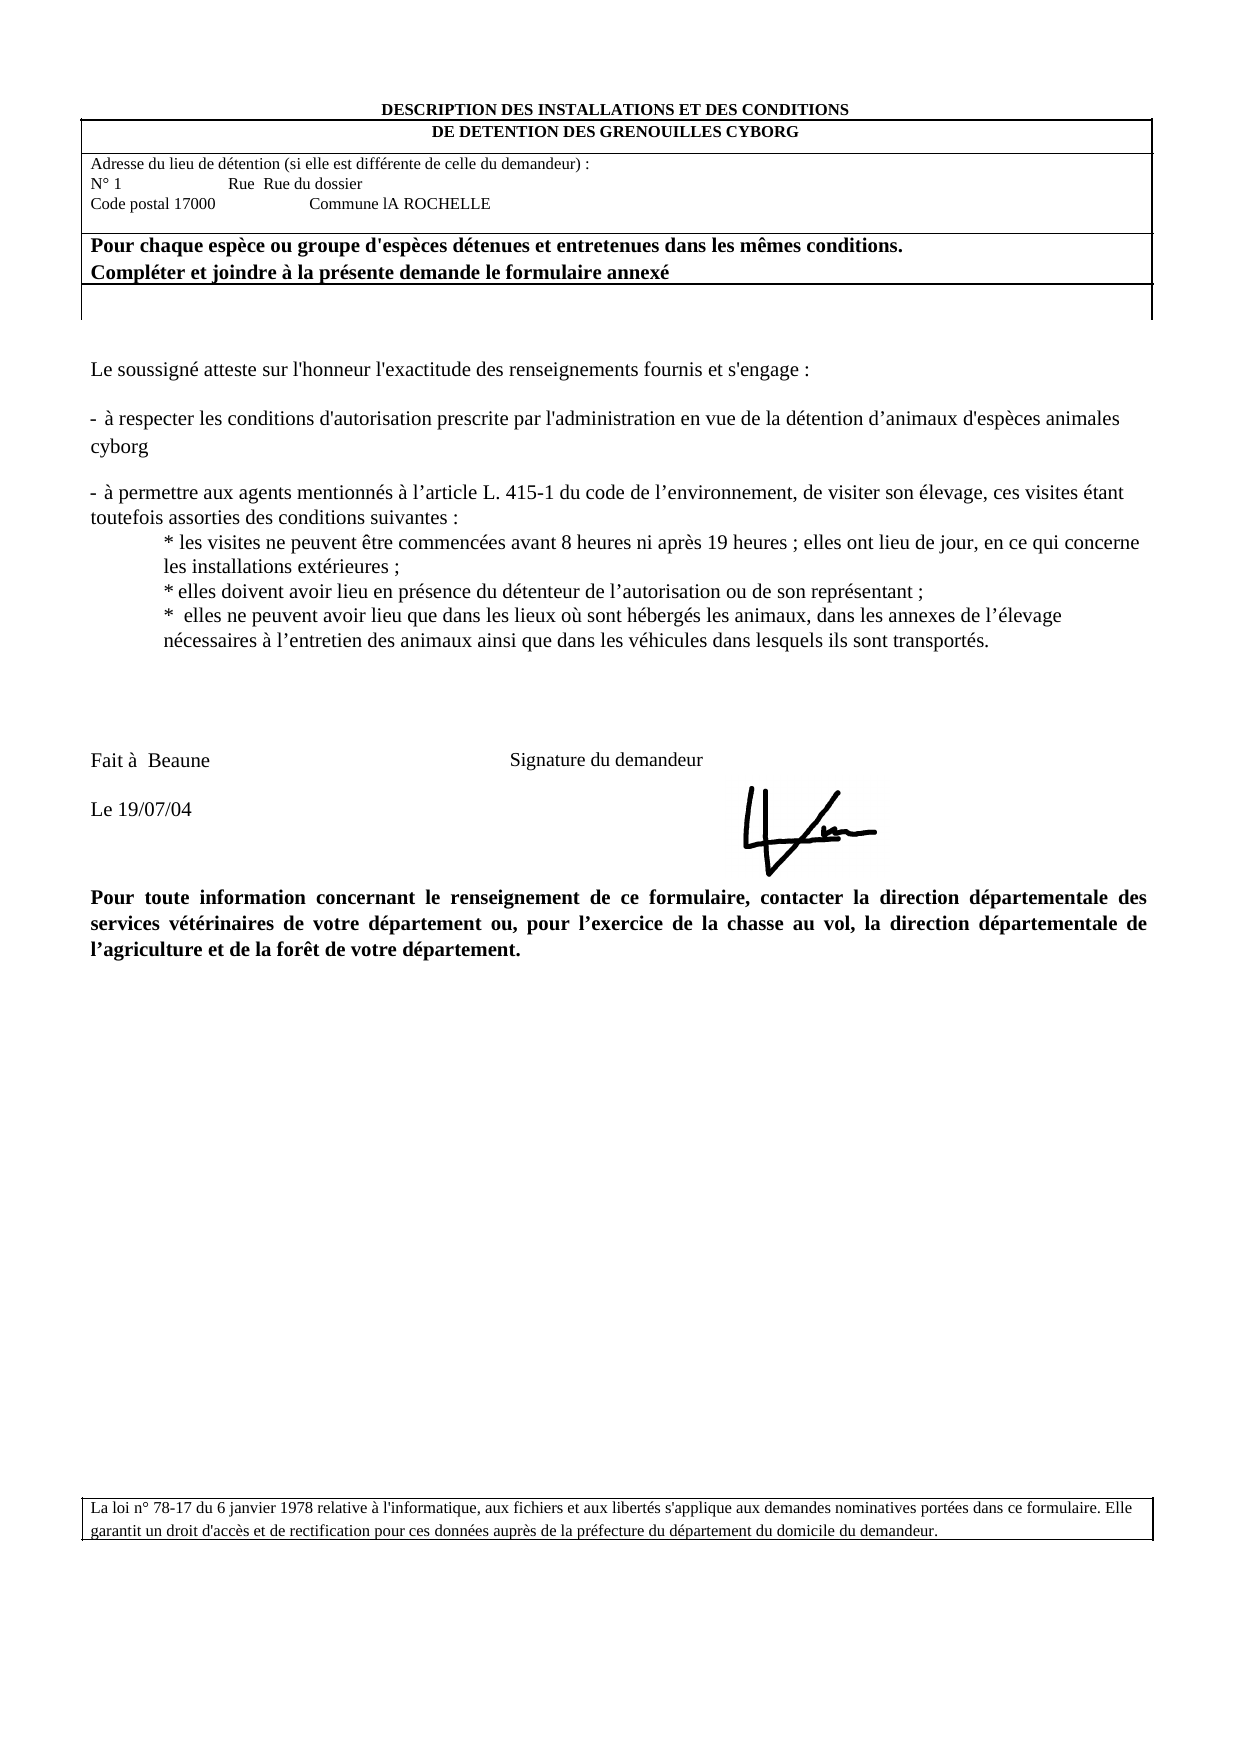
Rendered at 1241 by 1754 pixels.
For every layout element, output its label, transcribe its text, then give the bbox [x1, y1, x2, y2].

text Adresse du lieu de détention (si elle est différente de celle du demandeur) : [90, 154, 1148, 173]
text Fait à Beaune [90, 748, 466, 772]
text DE DETENTION DES GRENOUILLES CYBORG [89, 122, 1141, 141]
text N° 1 Rue Rue du dossier [90, 174, 1148, 193]
list à permettre aux agents mentionnés à l’article L. 415-1 du code de l’environnement, de visiter son élevage, ces visites étant toutefois assorties des conditions suivantes : [89, 479, 1140, 529]
text DESCRIPTION DES INSTALLATIONS ET DES CONDITIONS [89, 100, 1141, 119]
text Pour toute information concernant le renseignement de ce formulaire, contacter la direction départementale des services vétérinaires de votre département ou, pour l’exercice de la chasse au vol, la direction départementale de l’agriculture et de la forêt de votre département. [90, 885, 1148, 961]
text Signature du demandeur [509, 748, 1148, 771]
list les visites ne peuvent être commencées avant 8 heures ni après 19 heures ; elles ont lieu de jour, en ce qui concerne les installations extérieures ; [163, 530, 1140, 578]
text La loi n° 78-17 du 6 janvier 1978 relative à l'informatique, aux fichiers et aux libertés s'applique aux demandes nominatives portées dans ce formulaire. Elle garantit un droit d'accès et de rectification pour ces données auprès de la préfecture du département du domicile du demandeur. [90, 1499, 1140, 1539]
text Code postal 17000 Commune lA ROCHELLE [90, 193, 1148, 213]
list elles ne peuvent avoir lieu que dans les lieux où sont hébergés les animaux, dans les annexes de l’élevage nécessaires à l’entretien des animaux ainsi que dans les véhicules dans lesquels ils sont transportés. [163, 603, 1140, 652]
picture [725, 775, 890, 878]
text Le soussigné atteste sur l'honneur l'exactitude des renseignements fournis et s'engage : [90, 357, 1148, 381]
text [890, 797, 1148, 821]
list à respecter les conditions d'autorisation prescrite par l'administration en vue de la détention d’animaux d'espèces animales cyborg [89, 406, 1140, 458]
text Pour chaque espèce ou groupe d'espèces détenues et entretenues dans les mêmes conditions. [90, 234, 1148, 257]
list elles doivent avoir lieu en présence du détenteur de l’autorisation ou de son représentant ; [163, 579, 1148, 603]
text Le 19/07/04 [90, 797, 725, 821]
text Compléter et joindre à la présente demande le formulaire annexé [90, 260, 1148, 283]
